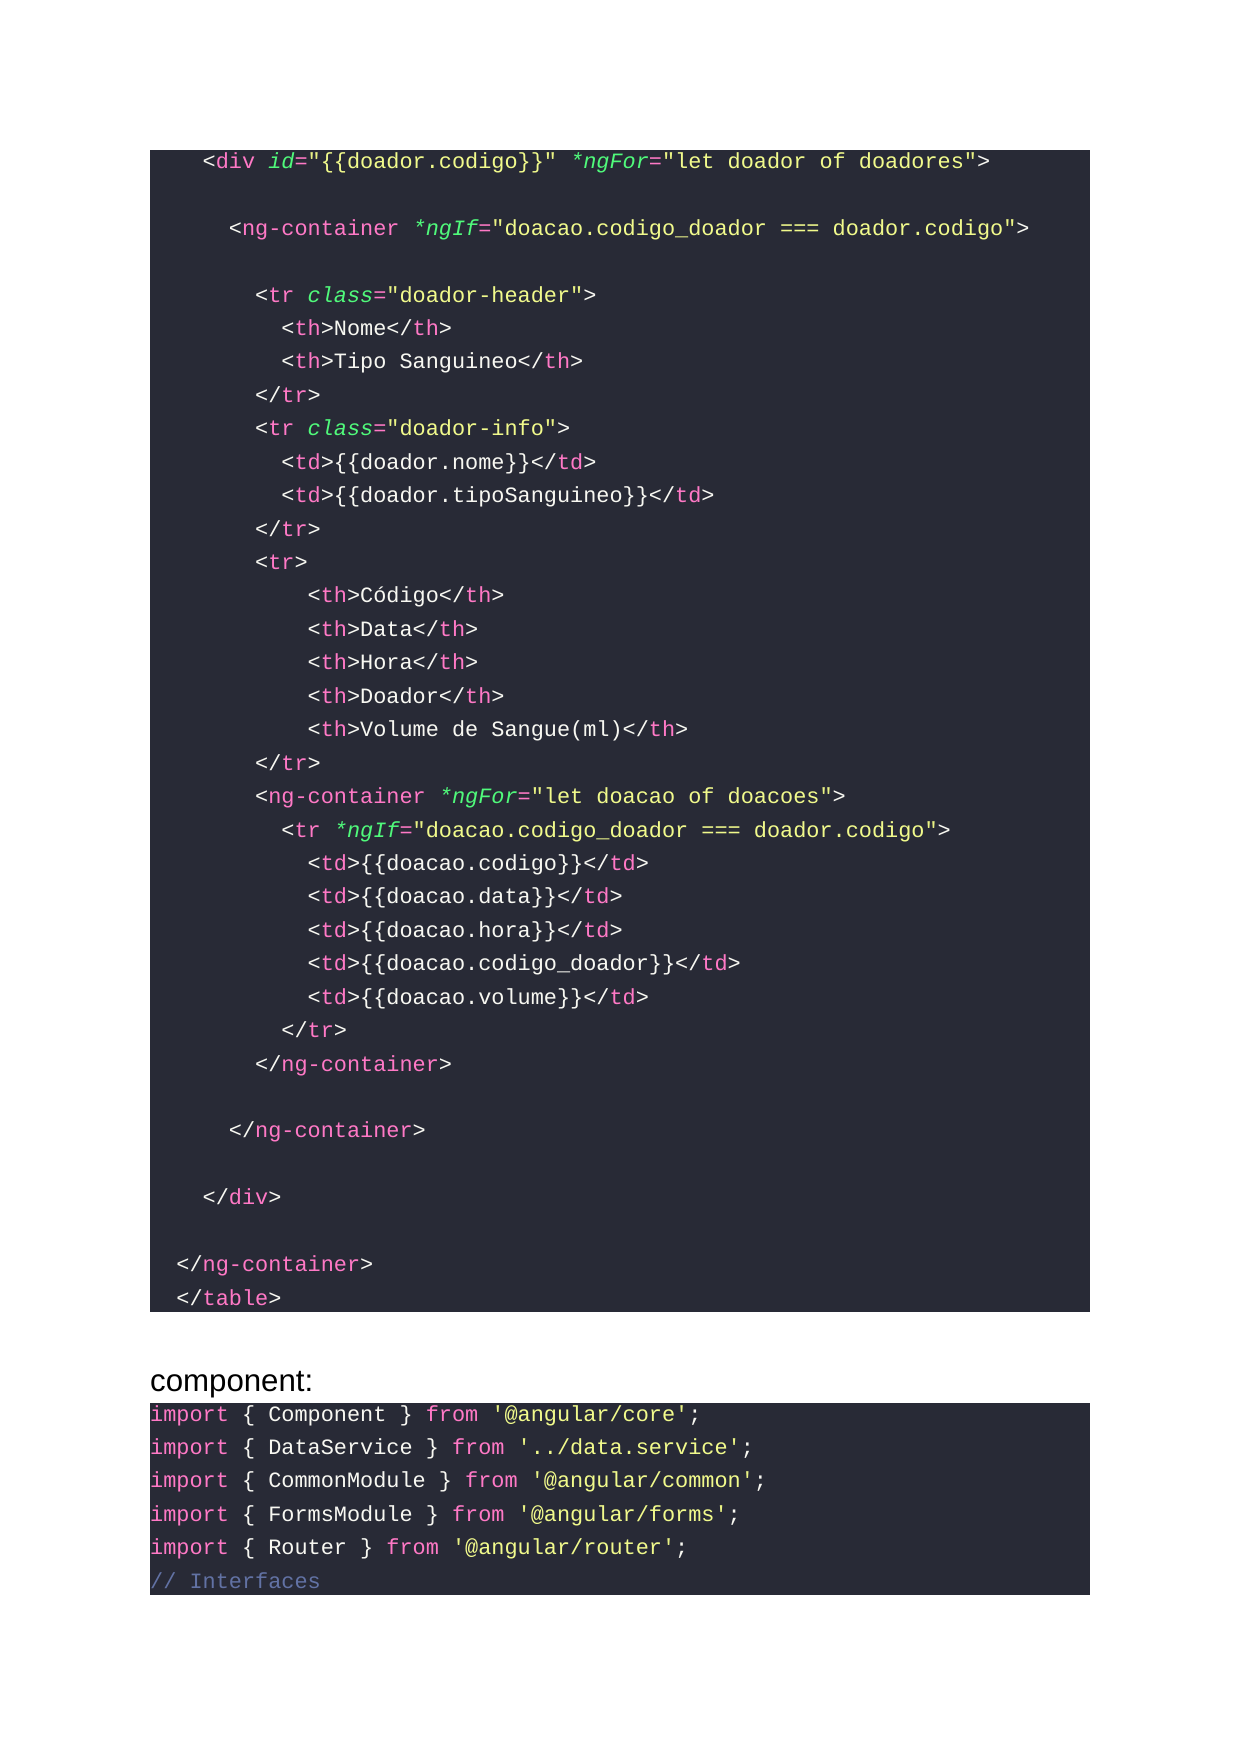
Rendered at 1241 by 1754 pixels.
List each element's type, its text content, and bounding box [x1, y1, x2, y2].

text component: [150, 1362, 1090, 1397]
text <th>Tipo Sanguineo</th> [150, 351, 1090, 375]
text import { CommonModule } from '@angular/common'; [150, 1470, 1090, 1494]
text <td>{{doador.tipoSanguineo}}</td> [150, 484, 1090, 509]
text <td>{{doacao.data}}</td> [150, 886, 1090, 910]
text <td>{{doacao.codigo}}</td> [150, 852, 1090, 877]
text import { DataService } from '../data.service'; [150, 1436, 1090, 1461]
text <th>Nome</th> [150, 317, 1090, 342]
text </tr> [150, 1019, 1090, 1044]
text <tr *ngIf="doacao.codigo_doador === doador.codigo"> [150, 819, 1090, 843]
text <th>Data</th> [150, 618, 1090, 643]
text </tr> [150, 518, 1090, 543]
text <td>{{doacao.hora}}</td> [150, 919, 1090, 944]
text <th>Doador</th> [150, 685, 1090, 710]
text </ng-container> [150, 1120, 1090, 1144]
text <td>{{doacao.codigo_doador}}</td> [150, 952, 1090, 977]
text </ng-container> [150, 1053, 1090, 1078]
text import { FormsModule } from '@angular/forms'; [150, 1503, 1090, 1528]
text <tr class="doador-info"> [150, 417, 1090, 442]
text <ng-container *ngIf="doacao.codigo_doador === doador.codigo"> [150, 217, 1090, 242]
text </ng-container> [150, 1253, 1090, 1278]
text <th>Hora</th> [150, 652, 1090, 676]
text <th>Código</th> [150, 585, 1090, 609]
text <div id="{{doador.codigo}}" *ngFor="let doador of doadores"> [150, 150, 1090, 175]
text <tr class="doador-header"> [150, 284, 1090, 308]
text </tr> [150, 384, 1090, 409]
text <td>{{doacao.volume}}</td> [150, 986, 1090, 1011]
text <td>{{doador.nome}}</td> [150, 451, 1090, 476]
text <th>Volume de Sangue(ml)</th> [150, 718, 1090, 743]
text </div> [150, 1187, 1090, 1211]
text <tr> [150, 551, 1090, 576]
text <ng-container *ngFor="let doacao of doacoes"> [150, 785, 1090, 810]
text </tr> [150, 752, 1090, 777]
text import { Router } from '@angular/router'; [150, 1537, 1090, 1561]
text </table> [150, 1287, 1090, 1312]
text // Interfaces [150, 1570, 1090, 1595]
text import { Component } from '@angular/core'; [150, 1403, 1090, 1428]
